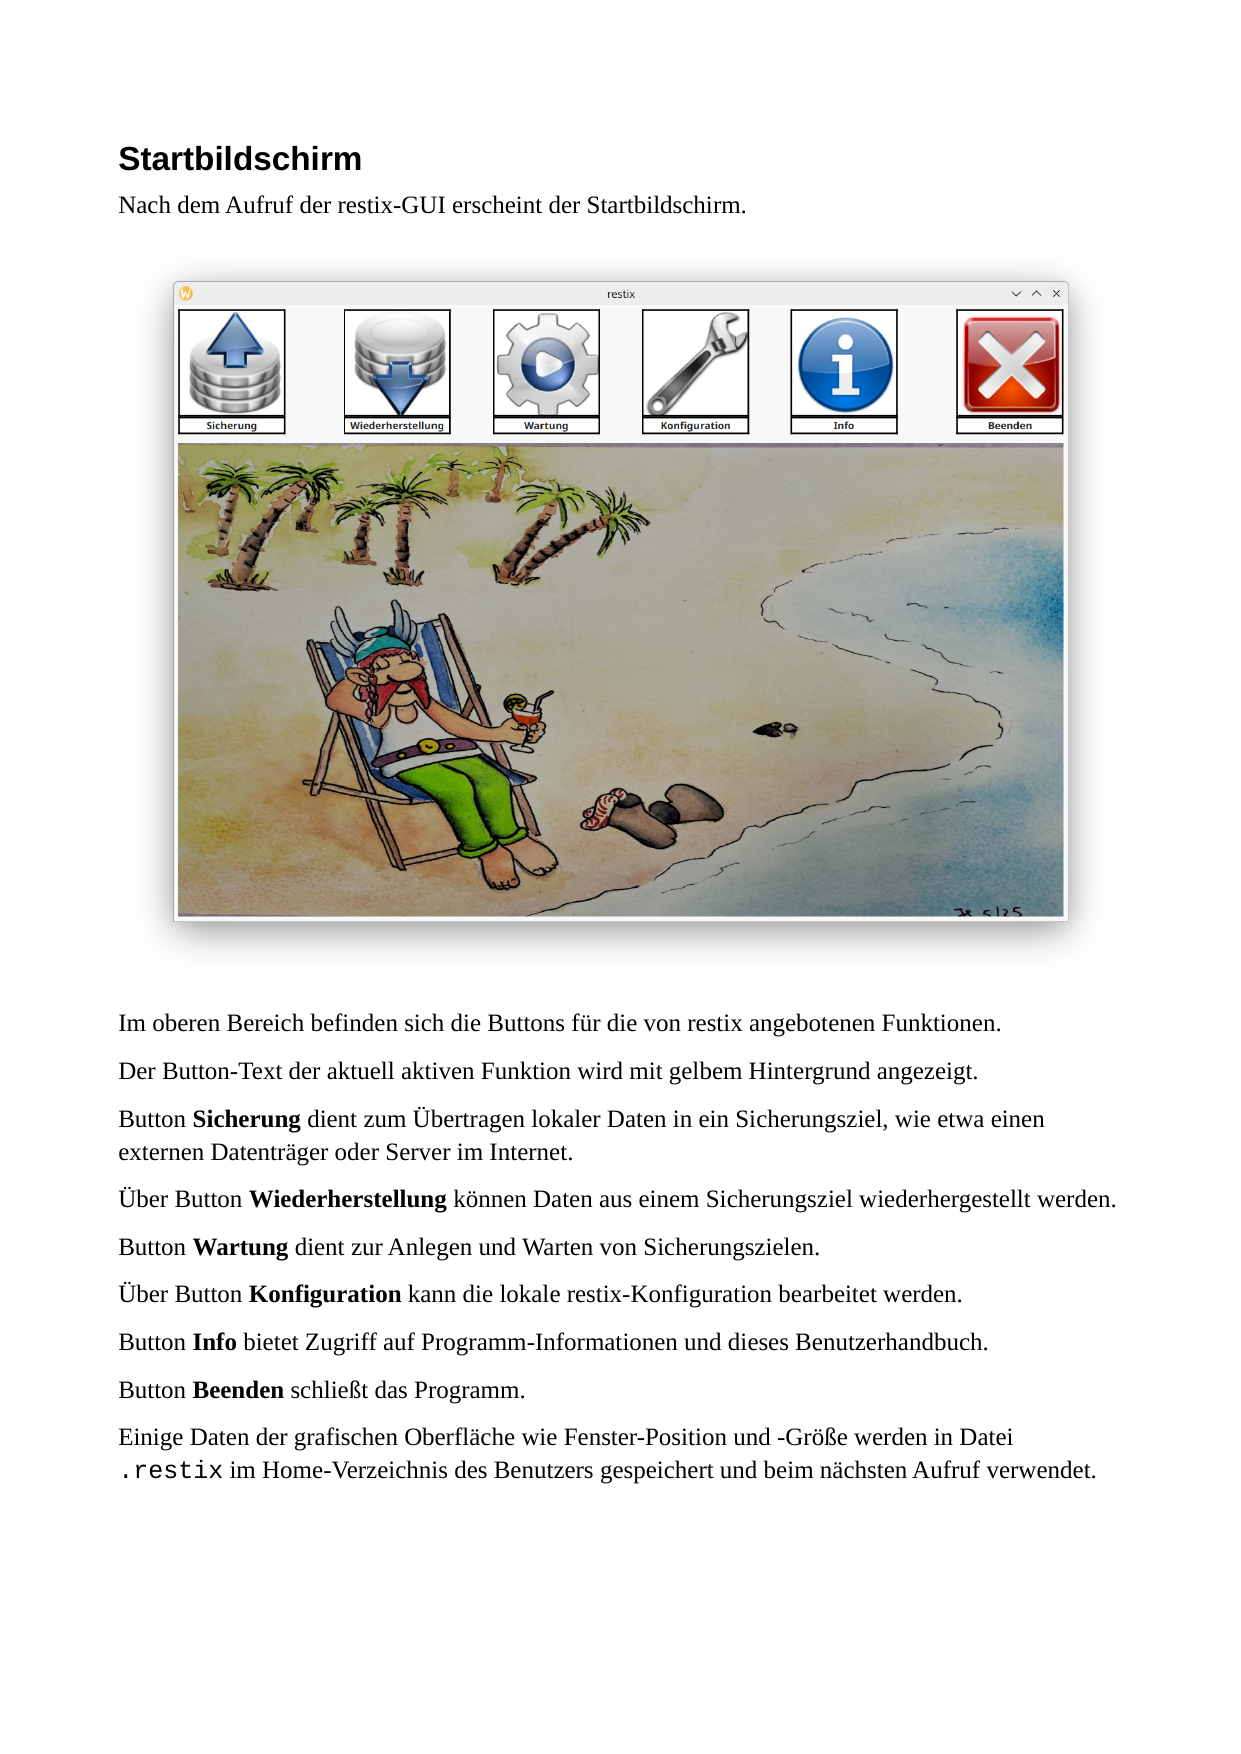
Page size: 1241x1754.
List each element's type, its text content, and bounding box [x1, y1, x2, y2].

subtitle Startbildschirm [118, 139, 1122, 177]
text Button Beenden schließt das Programm. [118, 1375, 1122, 1403]
text Über Button Wiederherstellung können Daten aus einem Sicherungsziel wiederhergestellt werden. [118, 1184, 1122, 1213]
picture [118, 237, 1123, 986]
text Button Sicherung dient zum Übertragen lokaler Daten in ein Sicherungsziel, wie etwa einen externen Datenträger oder Server im Internet. [118, 1104, 1122, 1165]
text Button Wartung dient zur Anlegen und Warten von Sicherungszielen. [118, 1232, 1122, 1261]
text Einige Daten der grafischen Oberfläche wie Fenster-Position und -Größe werden in Datei .restix im Home-Verzeichnis des Benutzers gespeichert und beim nächsten Aufruf verwendet. [118, 1422, 1122, 1486]
text Der Button-Text der aktuell aktiven Funktion wird mit gelbem Hintergrund angezeigt. [118, 1056, 1122, 1085]
text Über Button Konfiguration kann die lokale restix-Konfiguration bearbeitet werden. [118, 1279, 1122, 1308]
text Button Info bietet Zugriff auf Programm-Informationen und dieses Benutzerhandbuch. [118, 1327, 1122, 1356]
text Im oberen Bereich befinden sich die Buttons für die von restix angebotenen Funktionen. [118, 986, 1122, 1037]
text Nach dem Aufruf der restix-GUI erscheint der Startbildschirm. [118, 190, 1122, 219]
